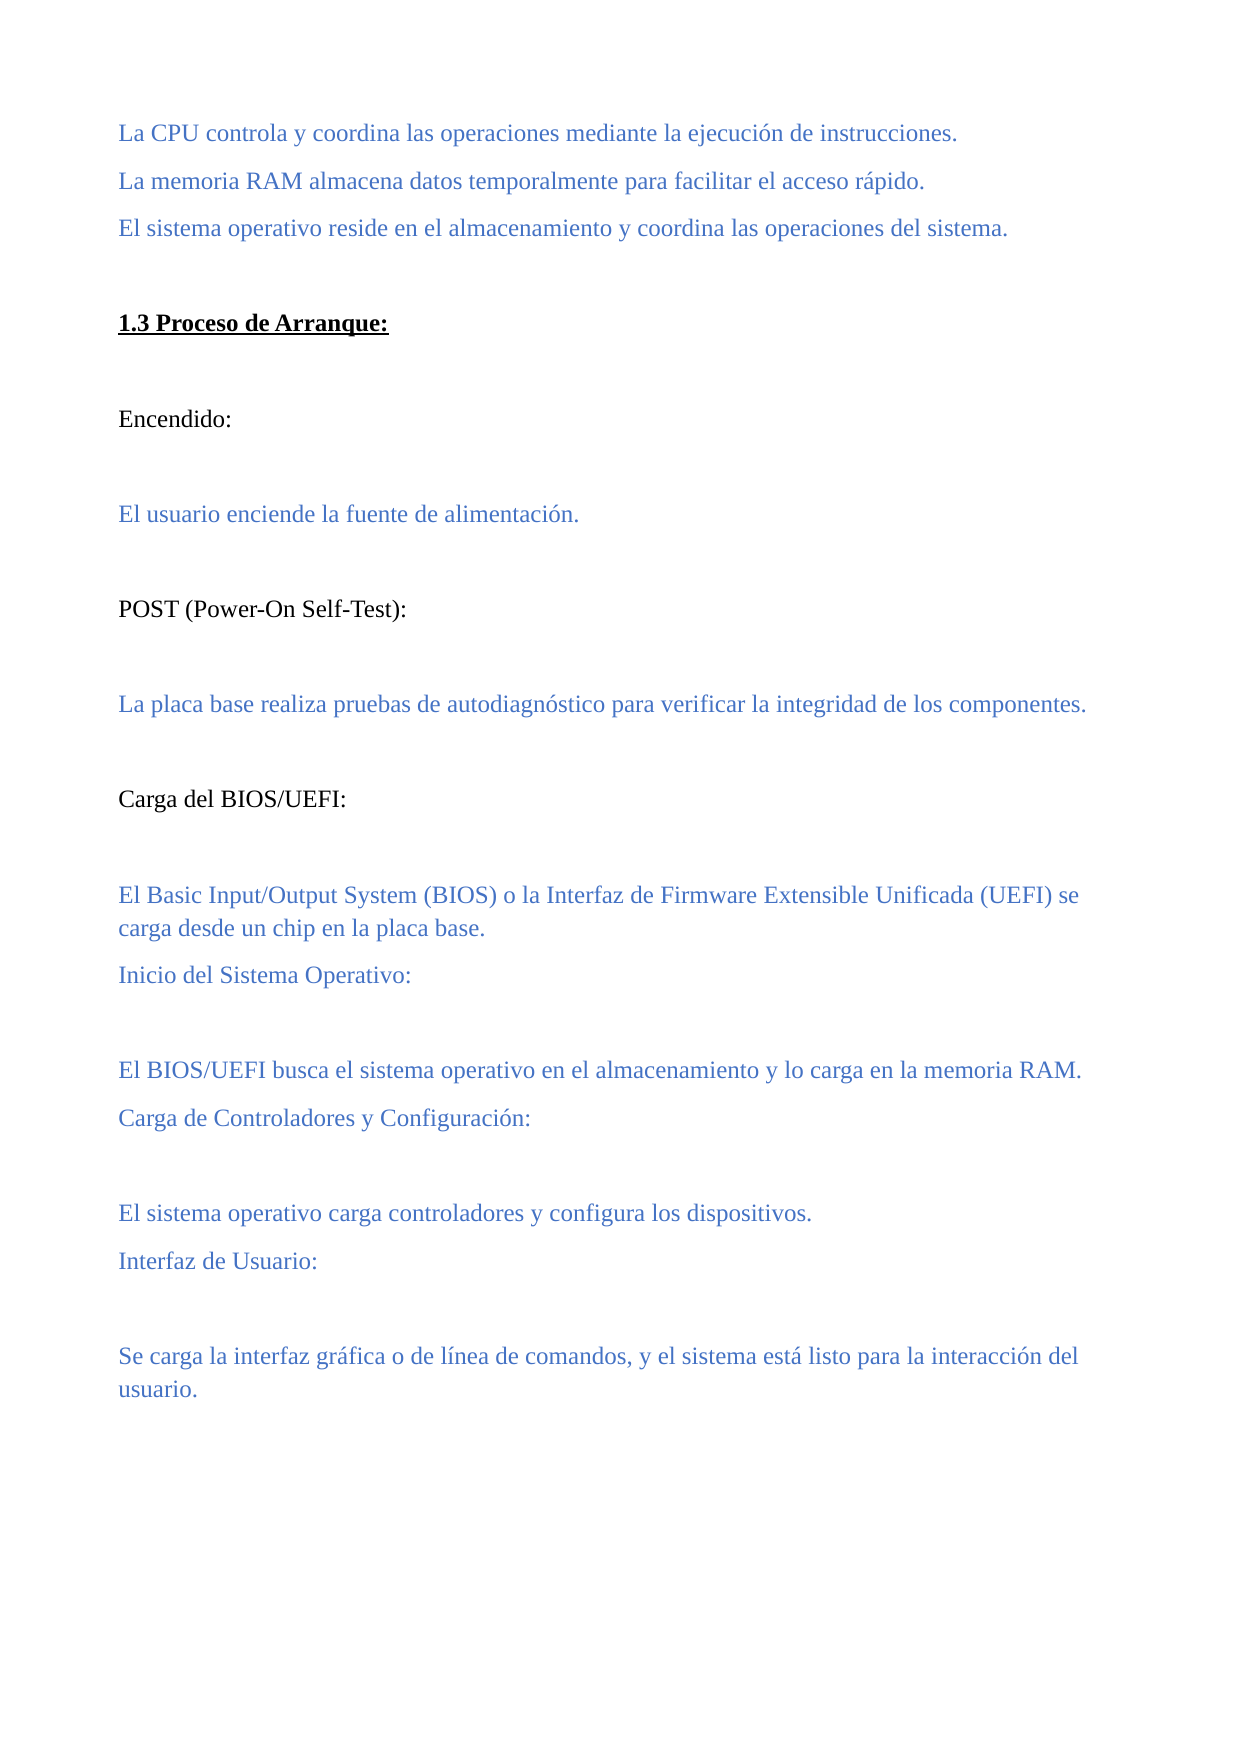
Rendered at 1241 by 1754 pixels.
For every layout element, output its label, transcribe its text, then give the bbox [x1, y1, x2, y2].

text Carga del BIOS/UEFI: [118, 784, 1122, 813]
text Se carga la interfaz gráfica o de línea de comandos, y el sistema está listo para la interacción del usuario. [118, 1341, 1122, 1403]
text El sistema operativo reside en el almacenamiento y coordina las operaciones del sistema. [118, 213, 1122, 242]
text La CPU controla y coordina las operaciones mediante la ejecución de instrucciones. [118, 118, 1122, 147]
text El BIOS/UEFI busca el sistema operativo en el almacenamiento y lo carga en la memoria RAM. [118, 1056, 1122, 1084]
text Carga de Controladores y Configuración: [118, 1103, 1122, 1132]
text 1.3 Proceso de Arranque: [118, 308, 1122, 337]
text La memoria RAM almacena datos temporalmente para facilitar el acceso rápido. [118, 166, 1122, 194]
text El Basic Input/Output System (BIOS) o la Interfaz de Firmware Extensible Unificada (UEFI) se carga desde un chip en la placa base. [118, 880, 1122, 942]
text El sistema operativo carga controladores y configura los dispositivos. [118, 1198, 1122, 1227]
text Interfaz de Usuario: [118, 1246, 1122, 1275]
text La placa base realiza pruebas de autodiagnóstico para verificar la integridad de los componentes. [118, 689, 1122, 718]
text POST (Power-On Self-Test): [118, 594, 1122, 623]
text Inicio del Sistema Operativo: [118, 960, 1122, 989]
text El usuario enciende la fuente de alimentación. [118, 499, 1122, 528]
text Encendido: [118, 404, 1122, 432]
